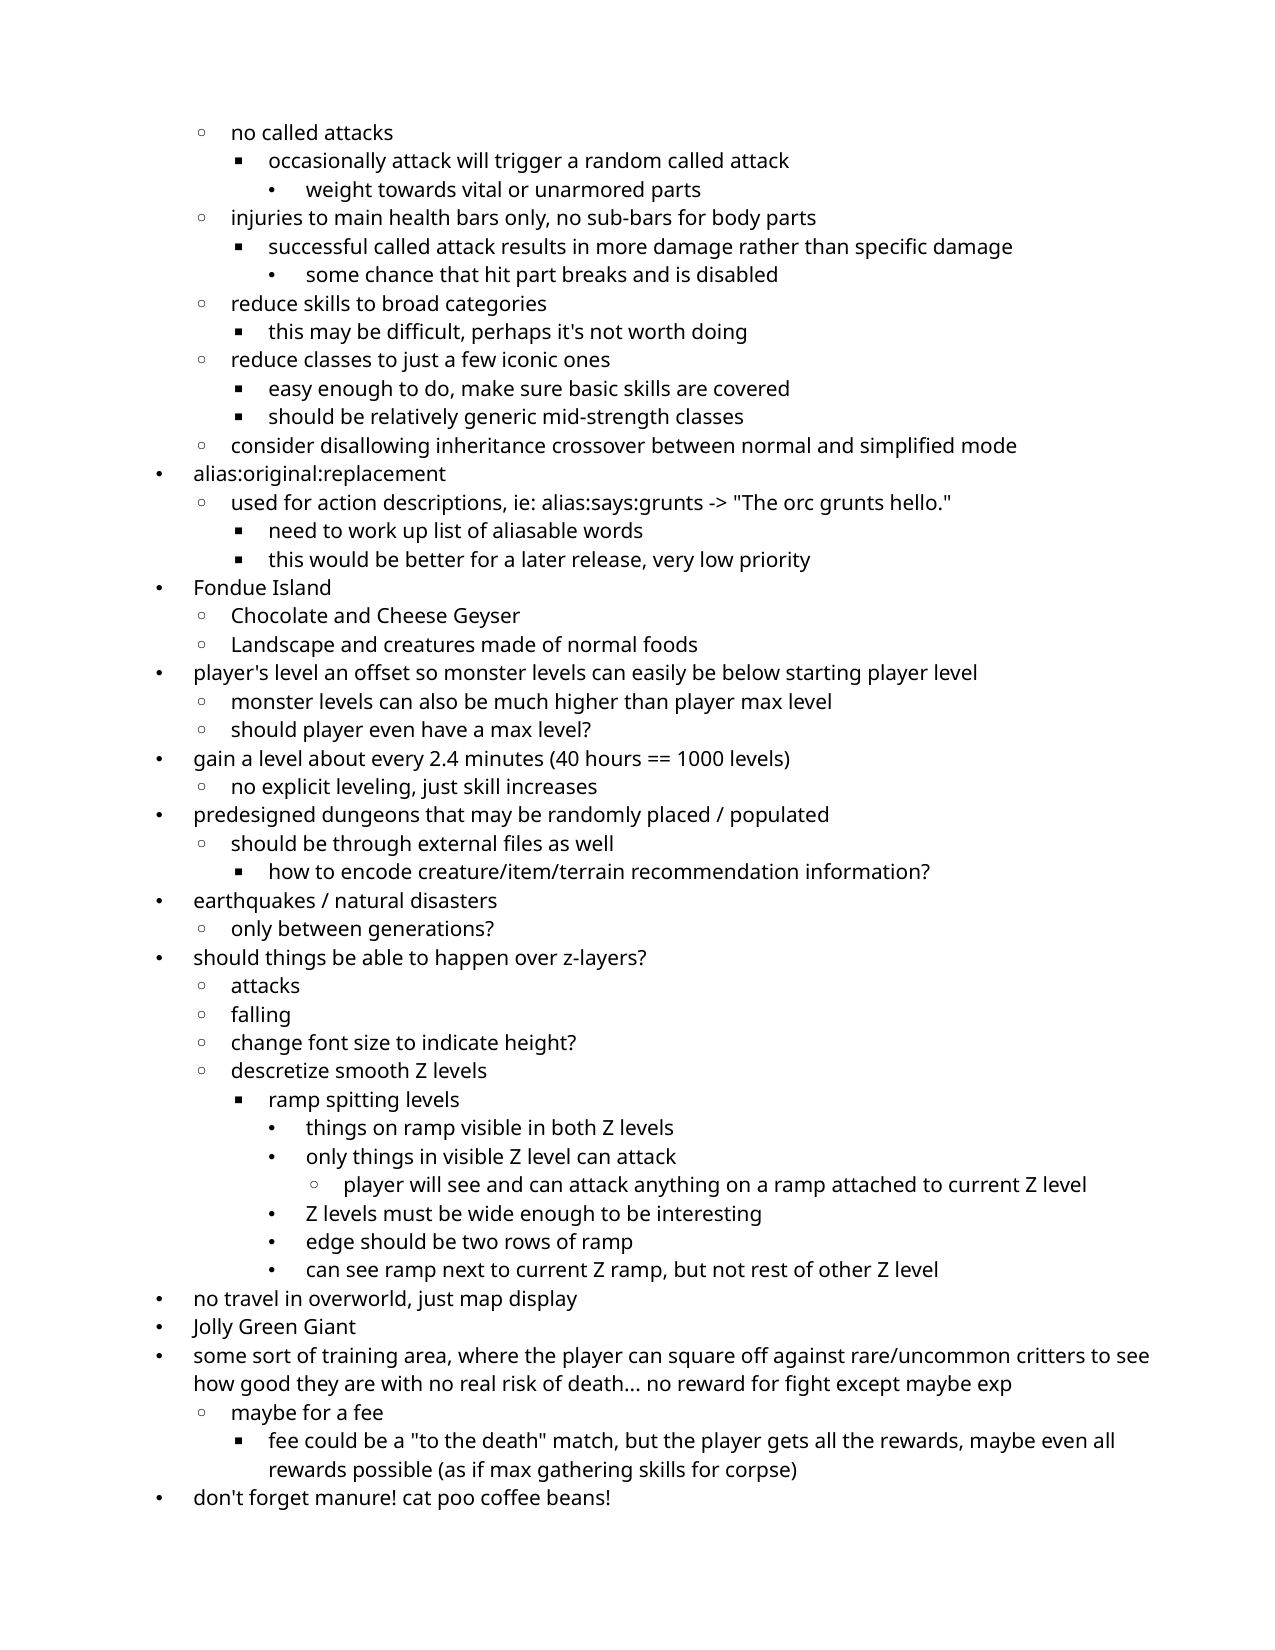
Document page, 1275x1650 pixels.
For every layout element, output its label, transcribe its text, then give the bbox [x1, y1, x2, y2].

list used for action descriptions, ie: alias:says:grunts -> "The orc grunts hello." [193, 488, 1157, 516]
list gain a level about every 2.4 minutes (40 hours == 1000 levels) [156, 744, 1157, 772]
list should player even have a max level? [193, 715, 1157, 744]
list Chocolate and Cheese Geyser [193, 602, 1157, 630]
list don't forget manure! cat poo coffee beans! [156, 1483, 1157, 1512]
list falling [193, 1000, 1157, 1028]
list earthquakes / natural disasters [156, 886, 1157, 914]
list only between generations? [193, 914, 1157, 943]
list player will see and can attack anything on a ramp attached to current Z level [306, 1170, 1157, 1199]
list player's level an offset so monster levels can easily be below starting player level [156, 658, 1157, 687]
list no called attacks [193, 118, 1157, 147]
list alias:original:replacement [156, 459, 1157, 488]
list maybe for a fee [193, 1398, 1157, 1426]
list reduce skills to broad categories [193, 289, 1157, 317]
list easy enough to do, make sure basic skills are covered [231, 374, 1157, 402]
list some sort of training area, where the player can square off against rare/uncommon critters to see how good they are with no real risk of death... no reward for fight except maybe exp [156, 1341, 1157, 1398]
list change font size to indicate height? [193, 1028, 1157, 1057]
list no explicit leveling, just skill increases [193, 772, 1157, 801]
list Landscape and creatures made of normal foods [193, 630, 1157, 658]
list attacks [193, 971, 1157, 1000]
list reduce classes to just a few iconic ones [193, 346, 1157, 374]
list need to work up list of aliasable words [231, 516, 1157, 545]
list predesigned dungeons that may be randomly placed / populated [156, 801, 1157, 829]
list weight towards vital or unarmored parts [268, 175, 1157, 203]
list how to encode creature/item/terrain recommendation information? [231, 857, 1157, 886]
list edge should be two rows of ramp [268, 1227, 1157, 1256]
list this may be difficult, perhaps it's not worth doing [231, 317, 1157, 346]
list some chance that hit part breaks and is disabled [268, 260, 1157, 289]
list should things be able to happen over z-layers? [156, 943, 1157, 971]
list can see ramp next to current Z ramp, but not rest of other Z level [268, 1256, 1157, 1284]
list things on ramp visible in both Z levels [268, 1113, 1157, 1142]
list only things in visible Z level can attack [268, 1142, 1157, 1170]
list Z levels must be wide enough to be interesting [268, 1199, 1157, 1227]
list should be through external files as well [193, 829, 1157, 857]
list Jolly Green Giant [156, 1312, 1157, 1341]
list no travel in overworld, just map display [156, 1284, 1157, 1312]
list occasionally attack will trigger a random called attack [231, 147, 1157, 175]
list Fondue Island [156, 573, 1157, 602]
list should be relatively generic mid-strength classes [231, 402, 1157, 431]
list this would be better for a later release, very low priority [231, 545, 1157, 573]
list ramp spitting levels [231, 1085, 1157, 1113]
list fee could be a "to the death" match, but the player gets all the rewards, maybe even all rewards possible (as if max gathering skills for corpse) [231, 1426, 1157, 1483]
list consider disallowing inheritance crossover between normal and simplified mode [193, 431, 1157, 459]
list injuries to main health bars only, no sub-bars for body parts [193, 203, 1157, 232]
list successful called attack results in more damage rather than specific damage [231, 232, 1157, 260]
list monster levels can also be much higher than player max level [193, 687, 1157, 715]
list descretize smooth Z levels [193, 1057, 1157, 1085]
